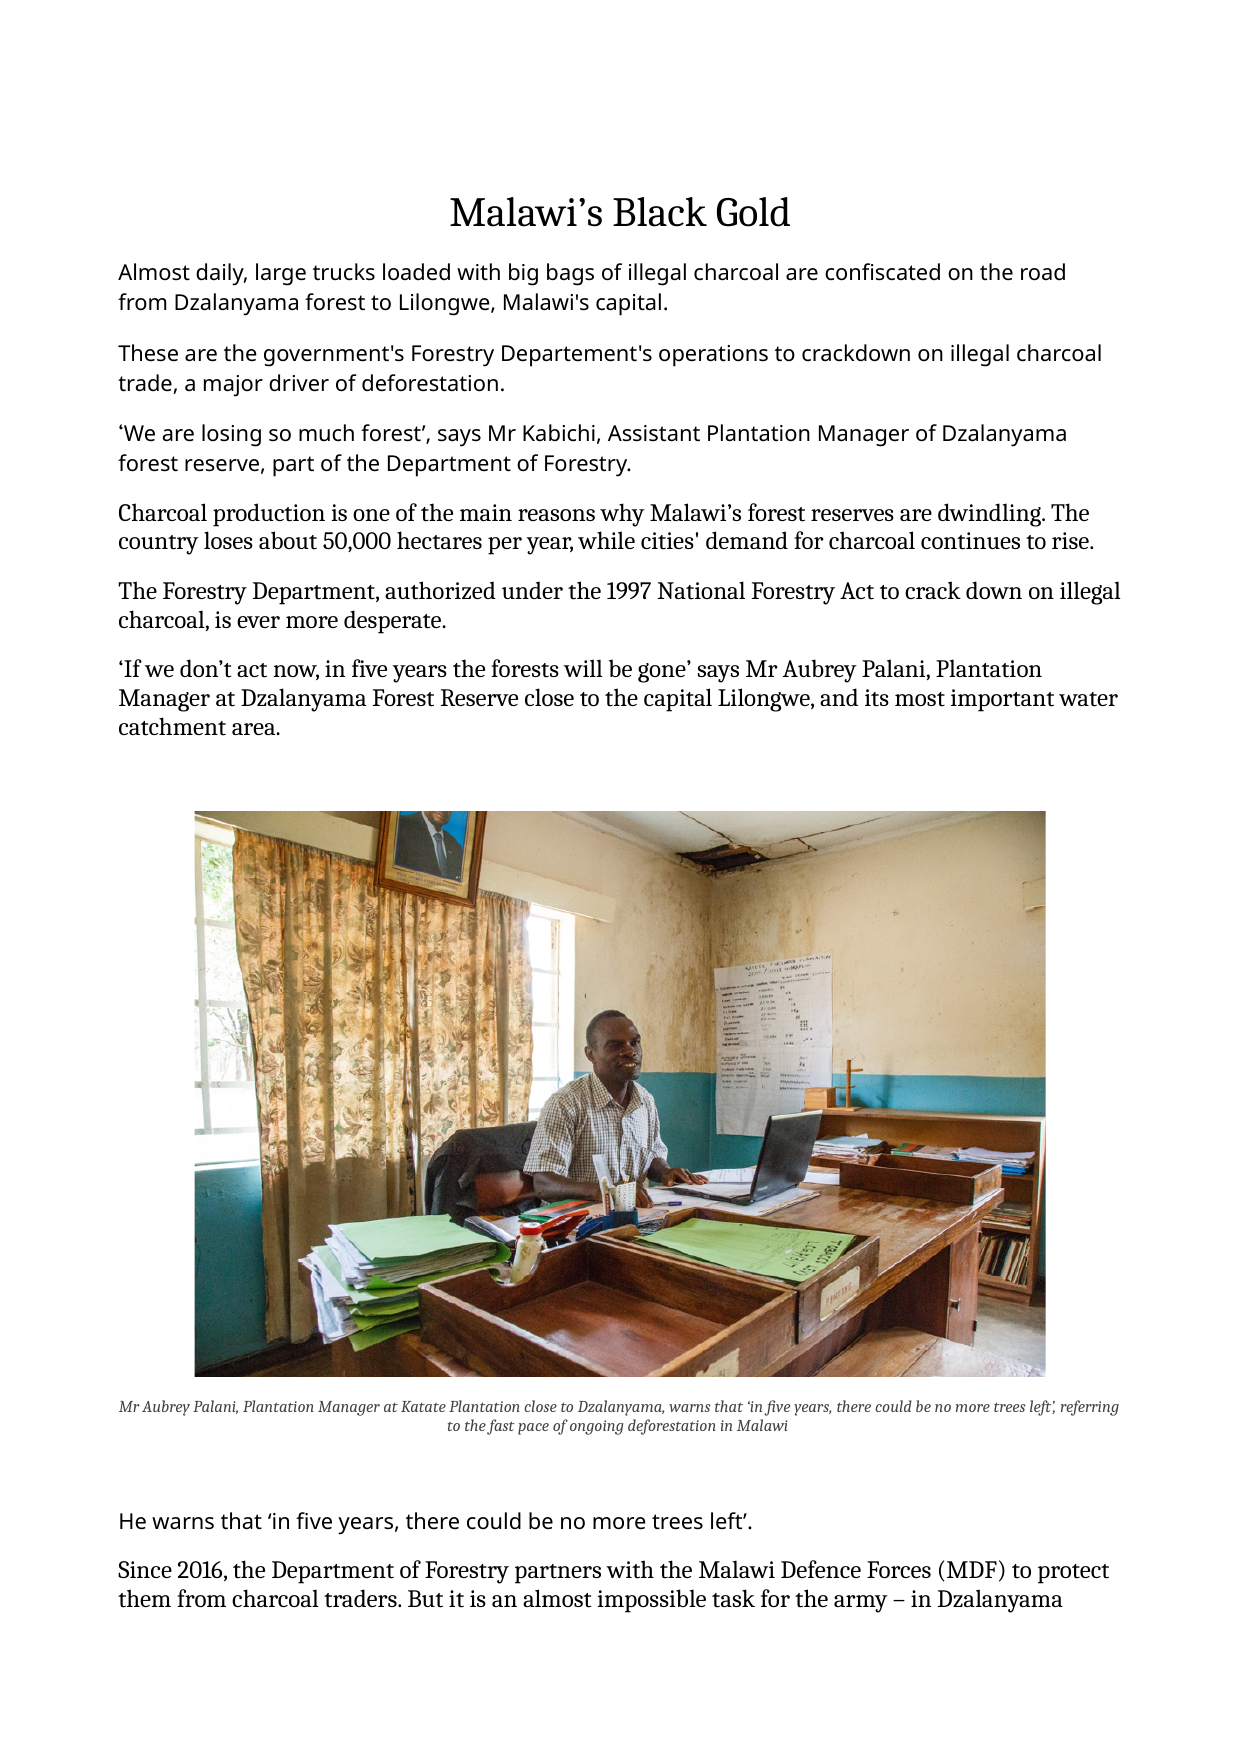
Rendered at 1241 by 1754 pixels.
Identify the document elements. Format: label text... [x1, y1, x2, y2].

text Almost daily, large trucks loaded with big bags of illegal charcoal are confiscated on the road from Dzalanyama forest to Lilongwe, Malawi's capital. [118, 257, 1122, 317]
text ‘If we don’t act now, in five years the forests will be gone’ says Mr Aubrey Palani, Plantation Manager at Dzalanyama Forest Reserve close to the capital Lilongwe, and its most important water catchment area. [118, 655, 1122, 741]
text Mr Aubrey Palani, Plantation Manager at Katate Plantation close to Dzalanyama, warns that ‘in five years, there could be no more trees left’, referring to the fast pace of ongoing deforestation in Malawi [118, 1397, 1122, 1435]
text The Forestry Department, authorized under the 1997 National Forestry Act to crack down on illegal charcoal, is ever more desperate. [118, 577, 1122, 634]
subtitle Malawi’s Black Gold [118, 188, 1122, 236]
text He warns that ‘in five years, there could be no more trees left’. [118, 1506, 1122, 1536]
text ‘We are losing so much forest’, says Mr Kabichi, Assistant Plantation Manager of Dzalanyama forest reserve, part of the Department of Forestry. [118, 418, 1122, 478]
text Charcoal production is one of the main reasons why Malawi’s forest reserves are dwindling. The country loses about 50,000 hectares per year, while cities' demand for charcoal continues to rise. [118, 498, 1122, 556]
text These are the government's Forestry Departement's operations to crackdown on illegal charcoal trade, a major driver of deforestation. [118, 338, 1122, 397]
picture [194, 811, 1046, 1377]
text Since 2016, the Department of Forestry partners with the Malawi Defence Forces (MDF) to protect them from charcoal traders. But it is an almost impossible task for the army – in Dzalanyama [118, 1556, 1122, 1614]
